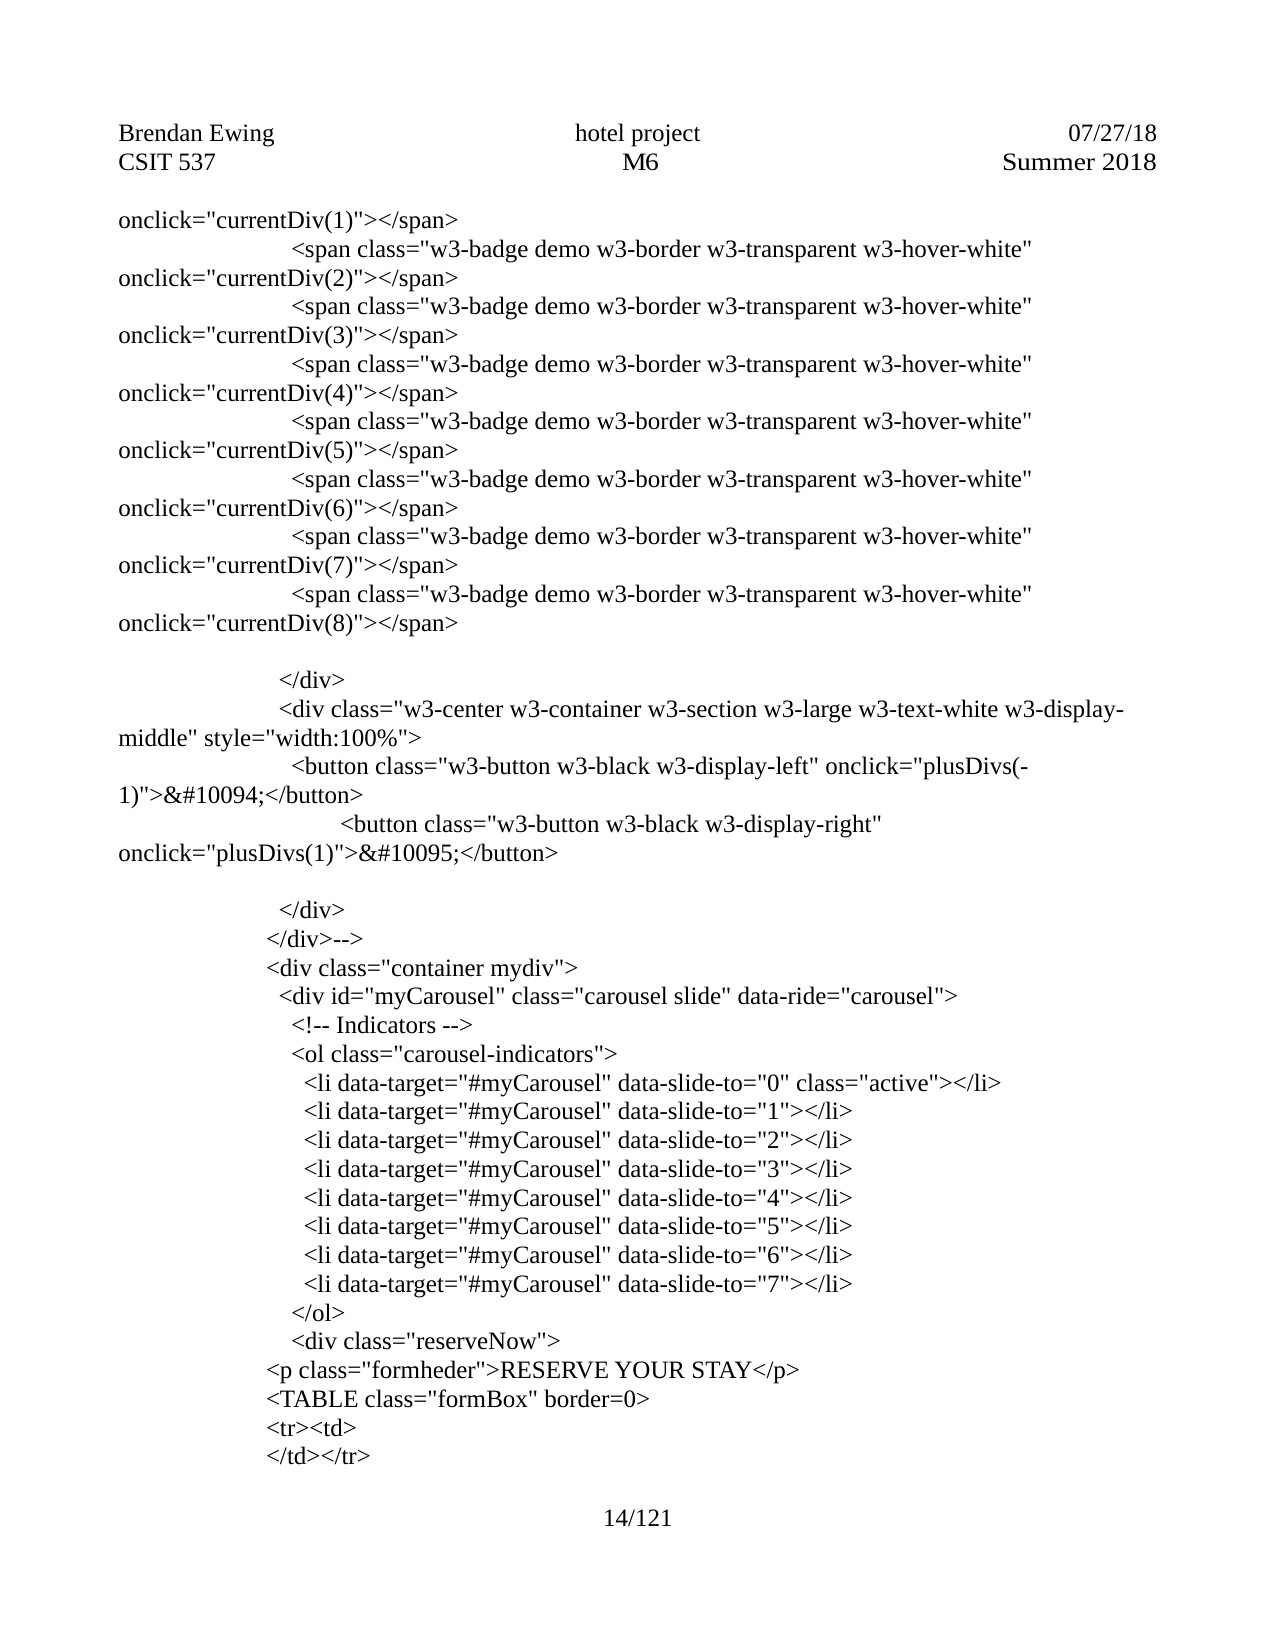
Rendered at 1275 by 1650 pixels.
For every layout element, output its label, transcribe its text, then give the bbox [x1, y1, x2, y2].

text <li data-target="#myCarousel" data-slide-to="1"></li> [118, 1096, 1157, 1125]
text <button class="w3-button w3-black w3-display-left" onclick="plusDivs(-1)">&#10094;</button> [118, 751, 1157, 809]
text <li data-target="#myCarousel" data-slide-to="0" class="active"></li> [118, 1068, 1157, 1096]
text <div id="myCarousel" class="carousel slide" data-ride="carousel"> [118, 981, 1157, 1010]
text <li data-target="#myCarousel" data-slide-to="6"></li> [118, 1240, 1157, 1269]
text <!-- Indicators --> [118, 1010, 1157, 1039]
text onclick="currentDiv(1)"></span> [118, 205, 1157, 234]
text </ol> [118, 1298, 1157, 1326]
text <span class="w3-badge demo w3-border w3-transparent w3-hover-white" onclick="currentDiv(7)"></span> [118, 521, 1157, 579]
text <li data-target="#myCarousel" data-slide-to="2"></li> [118, 1125, 1157, 1154]
text <span class="w3-badge demo w3-border w3-transparent w3-hover-white" onclick="currentDiv(3)"></span> [118, 291, 1157, 349]
text <span class="w3-badge demo w3-border w3-transparent w3-hover-white" onclick="currentDiv(8)"></span> [118, 579, 1157, 636]
text <li data-target="#myCarousel" data-slide-to="5"></li> [118, 1211, 1157, 1240]
text <div class="w3-center w3-container w3-section w3-large w3-text-white w3-display-middle" style="width:100%"> [118, 694, 1157, 751]
text <div class="reserveNow"> [118, 1326, 1157, 1355]
text <span class="w3-badge demo w3-border w3-transparent w3-hover-white" onclick="currentDiv(2)"></span> [118, 234, 1157, 291]
text <div class="container mydiv"> [118, 953, 1157, 981]
text <li data-target="#myCarousel" data-slide-to="7"></li> [118, 1269, 1157, 1298]
text <tr><td> [118, 1413, 1157, 1441]
text <p class="formheder">RESERVE YOUR STAY</p> [118, 1355, 1157, 1384]
text <ol class="carousel-indicators"> [118, 1039, 1157, 1068]
text <TABLE class="formBox" border=0> [118, 1384, 1157, 1413]
text <span class="w3-badge demo w3-border w3-transparent w3-hover-white" onclick="currentDiv(4)"></span> [118, 349, 1157, 406]
text </div> [118, 665, 1157, 694]
text <span class="w3-badge demo w3-border w3-transparent w3-hover-white" onclick="currentDiv(6)"></span> [118, 464, 1157, 521]
text <button class="w3-button w3-black w3-display-right" onclick="plusDivs(1)">&#10095;</button> [118, 809, 1157, 866]
text <li data-target="#myCarousel" data-slide-to="3"></li> [118, 1154, 1157, 1183]
text </td></tr> [118, 1441, 1157, 1470]
text </div>--> [118, 924, 1157, 953]
text <span class="w3-badge demo w3-border w3-transparent w3-hover-white" onclick="currentDiv(5)"></span> [118, 406, 1157, 464]
text <li data-target="#myCarousel" data-slide-to="4"></li> [118, 1183, 1157, 1211]
text </div> [118, 895, 1157, 924]
